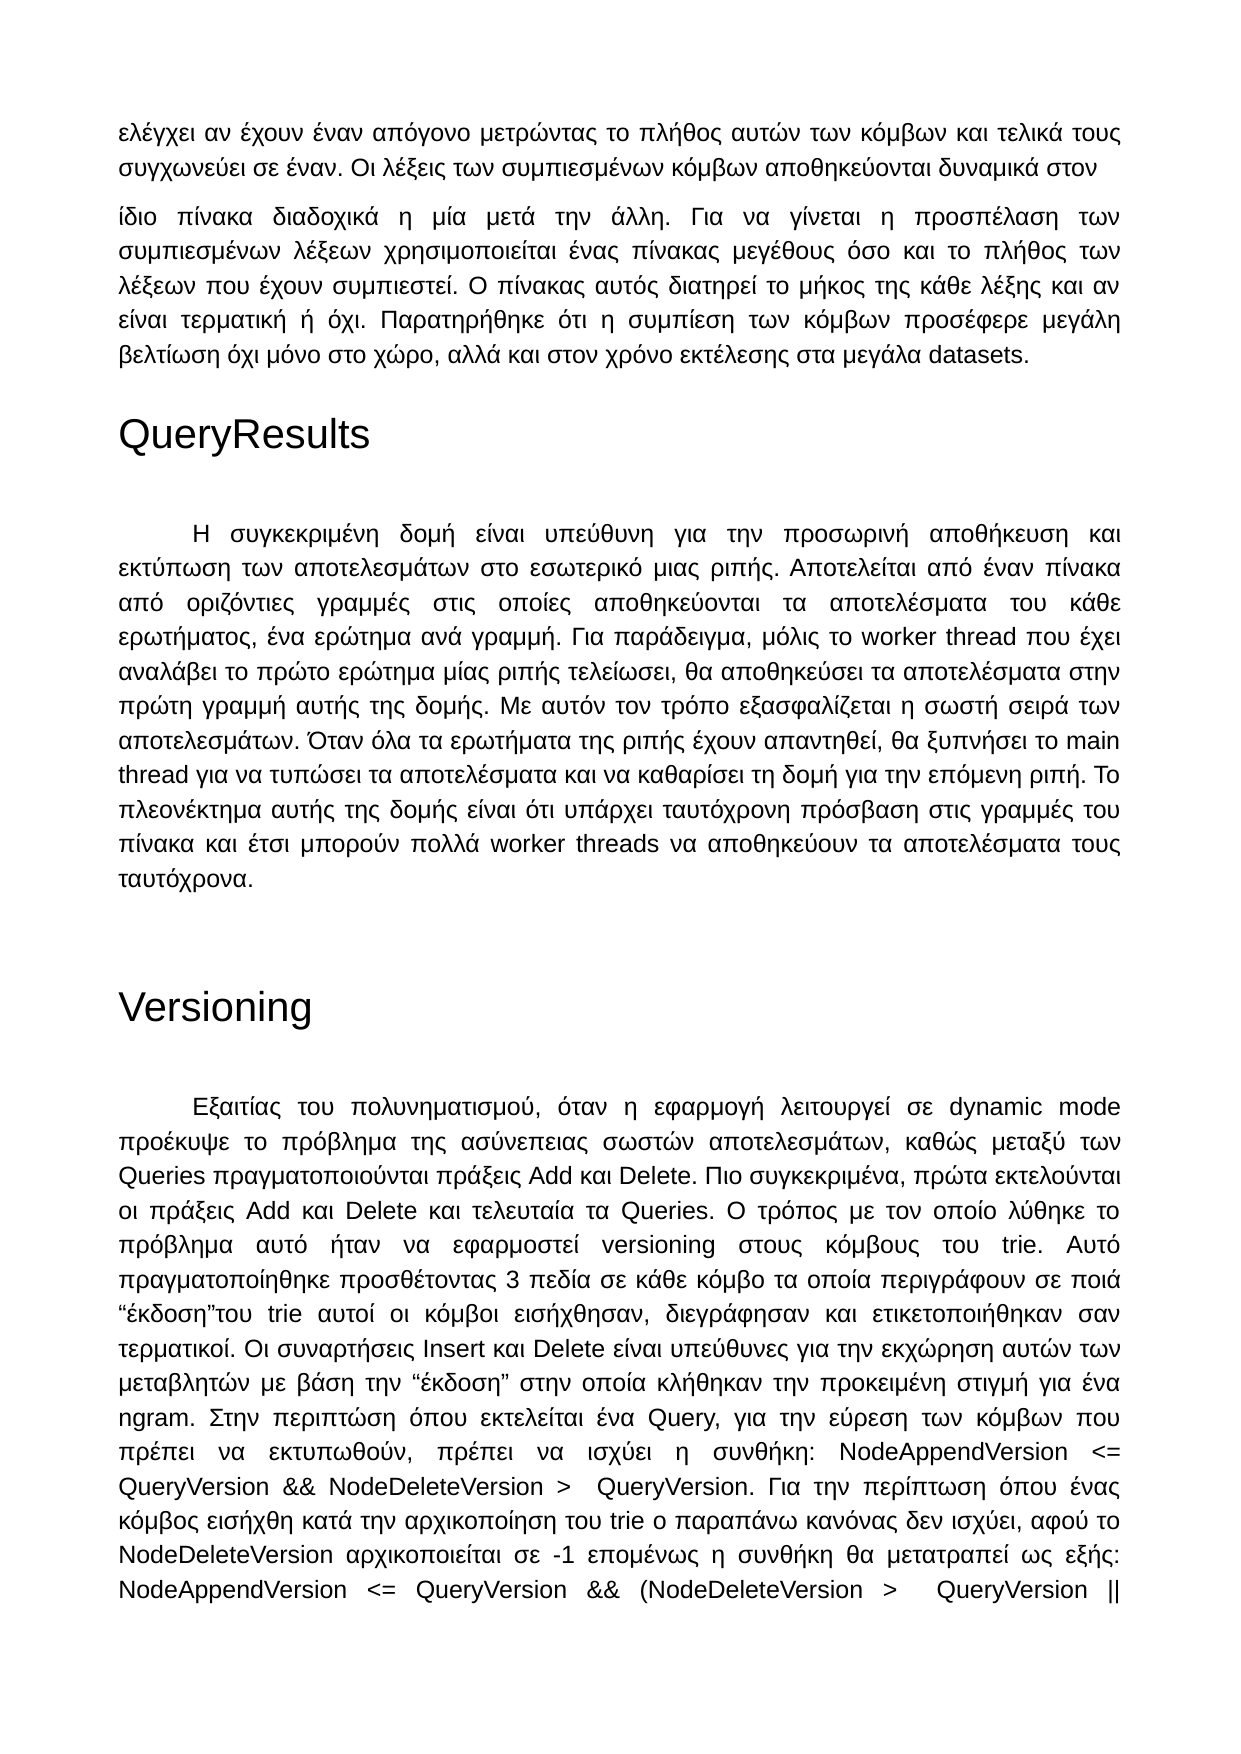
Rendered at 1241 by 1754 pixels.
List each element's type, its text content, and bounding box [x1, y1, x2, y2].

subtitle Versioning [118, 983, 1122, 1031]
text ίδιο πίνακα διαδοχικά η μία μετά την άλλη. Για να γίνεται η προσπέλαση των συμπιεσμένων λέξεων χρησιμοποιείται ένας πίνακας μεγέθους όσο και το πλήθος των λέξεων που έχουν συμπιεστεί. Ο πίνακας αυτός διατηρεί το μήκος της κάθε λέξης και αν είναι τερματική ή όχι. Παρατηρήθηκε ότι η συμπίεση των κόμβων προσέφερε μεγάλη βελτίωση όχι μόνο στο χώρο, αλλά και στον χρόνο εκτέλεσης στα μεγάλα datasets. [118, 202, 1122, 368]
text Εξαιτίας του πολυνηματισμού, όταν η εφαρμογή λειτουργεί σε dynamic mode προέκυψε το πρόβλημα της ασύνεπειας σωστών αποτελεσμάτων, καθώς μεταξύ των Queries πραγματοποιούνται πράξεις Add και Delete. Πιο συγκεκριμένα, πρώτα εκτελούνται οι πράξεις Add και Delete και τελευταία τα Queries. Ο τρόπος με τον οποίο λύθηκε το πρόβλημα αυτό ήταν να εφαρμοστεί versioning στους κόμβους του trie. Αυτό πραγματοποίηθηκε προσθέτοντας 3 πεδία σε κάθε κόμβο τα οποία περιγράφουν σε ποιά “έκδοση”του trie αυτοί οι κόμβοι εισήχθησαν, διεγράφησαν και ετικετοποιήθηκαν σαν τερματικοί. Οι συναρτήσεις Insert και Delete είναι υπεύθυνες για την εκχώρηση αυτών των μεταβλητών με βάση την “έκδοση” στην οποία κλήθηκαν την προκειμένη στιγμή για ένα ngram. Στην περιπτώση όπου εκτελείται ένα Query, για την εύρεση των κόμβων που πρέπει να εκτυπωθούν, πρέπει να ισχύει η συνθήκη: NodeAppendVersion <= QueryVersion && NodeDeleteVersion > QueryVersion. Για την περίπτωση όπου ένας κόμβος εισήχθη κατά την αρχικοποίηση του trie ο παραπάνω κανόνας δεν ισχύει, αφού το NodeDeleteVersion αρχικοποιείται σε -1 επομένως η συνθήκη θα μετατραπεί ως εξής: NodeAppendVersion <= QueryVersion && (NodeDeleteVersion > QueryVersion || [118, 1092, 1122, 1604]
text Η συγκεκριμένη δομή είναι υπεύθυνη για την προσωρινή αποθήκευση και εκτύπωση των αποτελεσμάτων στο εσωτερικό μιας ριπής. Αποτελείται από έναν πίνακα από οριζόντιες γραμμές στις οποίες αποθηκεύονται τα αποτελέσματα του κάθε ερωτήματος, ένα ερώτημα ανά γραμμή. Για παράδειγμα, μόλις το worker thread που έχει αναλάβει το πρώτο ερώτημα μίας ριπής τελείωσει, θα αποθηκεύσει τα αποτελέσματα στην πρώτη γραμμή αυτής της δομής. Με αυτόν τον τρόπο εξασφαλίζεται η σωστή σειρά των αποτελεσμάτων. Όταν όλα τα ερωτήματα της ριπής έχουν απαντηθεί, θα ξυπνήσει το main thread για να τυπώσει τα αποτελέσματα και να καθαρίσει τη δομή για την επόμενη ριπή. Το πλεονέκτημα αυτής της δομής είναι ότι υπάρχει ταυτόχρονη πρόσβαση στις γραμμές του πίνακα και έτσι μπορούν πολλά worker threads να αποθηκεύουν τα αποτελέσματα τους ταυτόχρονα. [118, 519, 1122, 892]
text ελέγχει αν έχουν έναν απόγονο μετρώντας το πλήθος αυτών των κόμβων και τελικά τους συγχωνεύει σε έναν. Οι λέξεις των συμπιεσμένων κόμβων αποθηκεύονται δυναμικά στον [118, 118, 1122, 181]
subtitle QueryResults [118, 409, 1122, 457]
